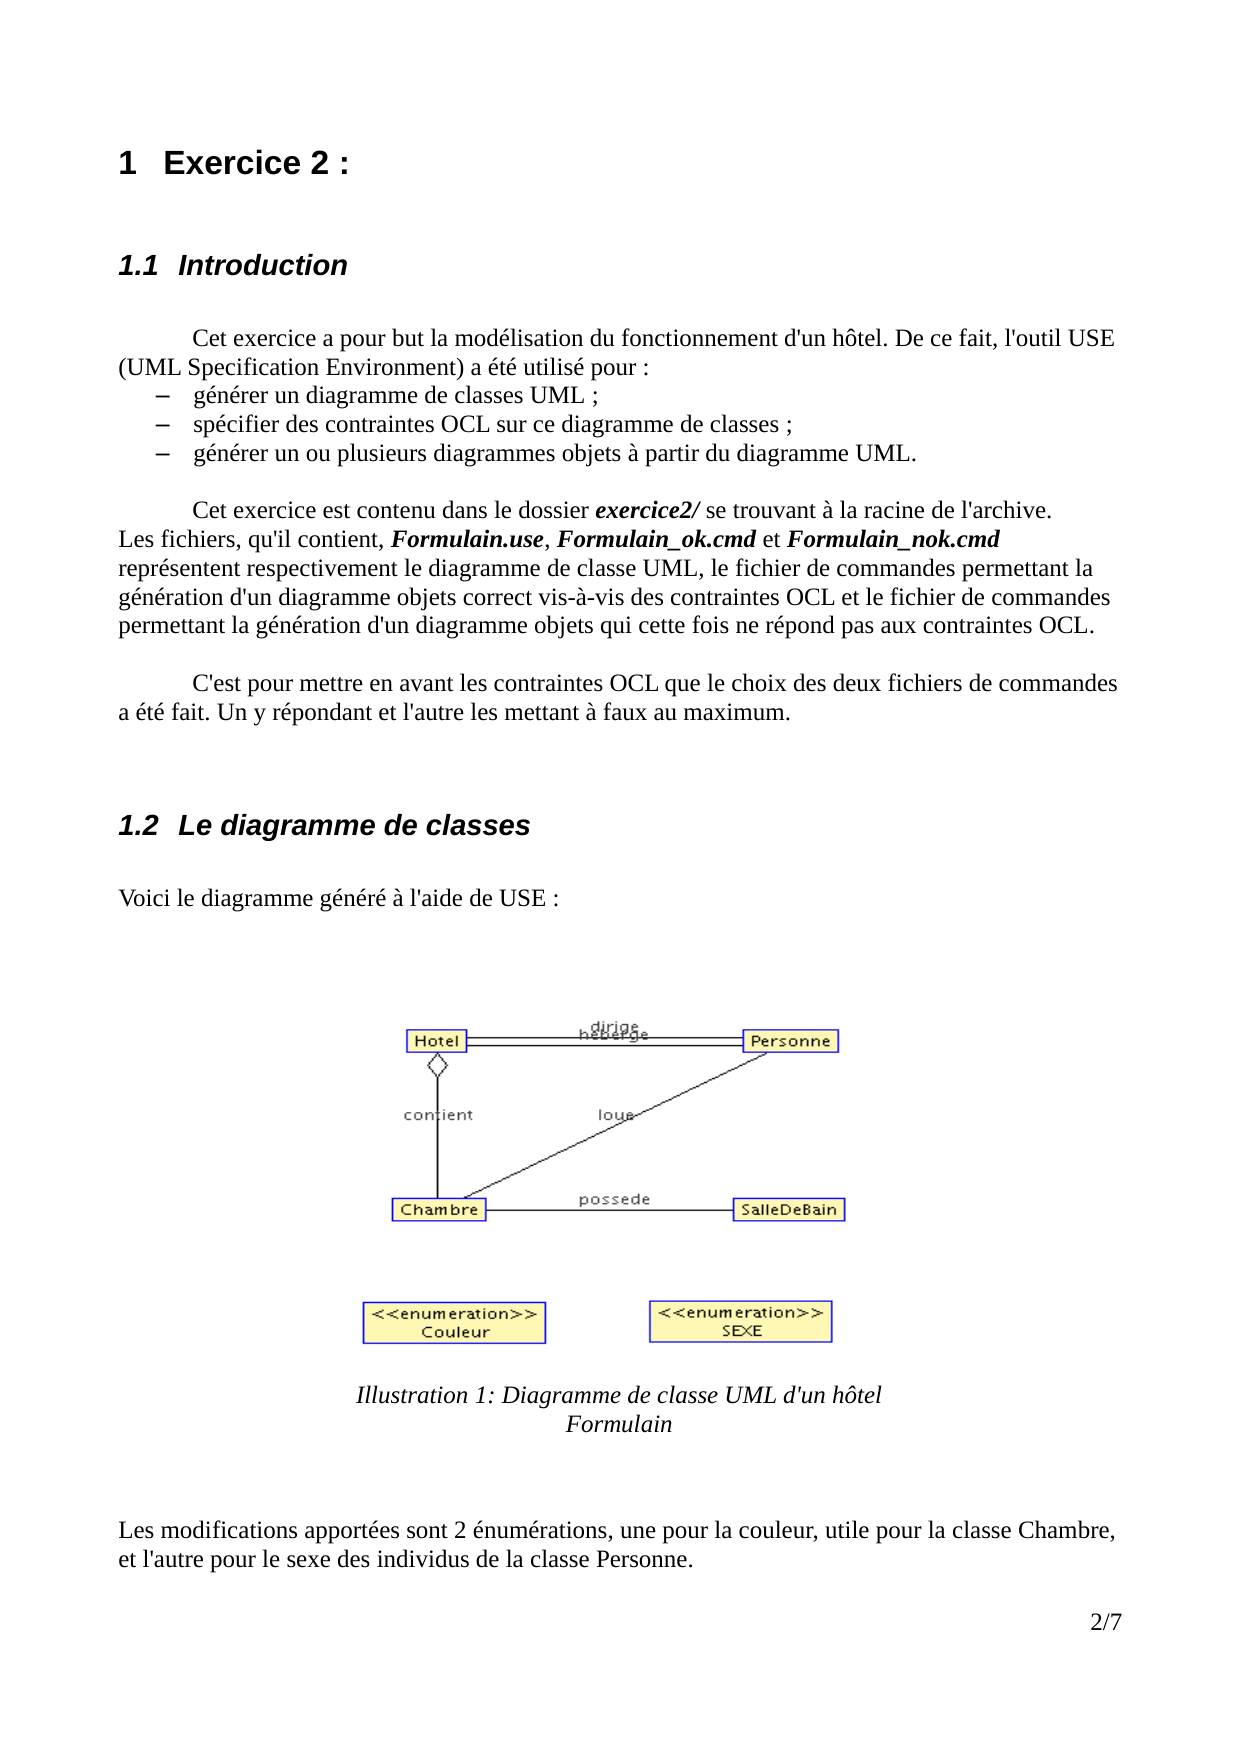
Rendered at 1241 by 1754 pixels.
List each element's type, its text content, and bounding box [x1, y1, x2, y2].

text Les modifications apportées sont 2 énumérations, une pour la couleur, utile pour la classe Chambre, et l'autre pour le sexe des individus de la classe Personne. [118, 1515, 1122, 1573]
text Illustration 1: Diagramme de classe UML d'un hôtel Formulain [318, 1381, 922, 1438]
text Cet exercice est contenu dans le dossier exercice2/ se trouvant à la racine de l'archive. [118, 495, 1122, 524]
text Voici le diagramme généré à l'aide de USE : [118, 883, 1122, 911]
list générer un diagramme de classes UML ; [156, 380, 1122, 409]
list spécifier des contraintes OCL sur ce diagramme de classes ; [156, 409, 1122, 438]
text Cet exercice a pour but la modélisation du fonctionnement d'un hôtel. De ce fait, l'outil USE (UML Specification Environment) a été utilisé pour : [118, 323, 1122, 380]
text C'est pour mettre en avant les contraintes OCL que le choix des deux fichiers de commandes a été fait. Un y répondant et l'autre les mettant à faux au maximum. [118, 668, 1122, 725]
list générer un ou plusieurs diagrammes objets à partir du diagramme UML. [156, 438, 1122, 467]
subtitle Le diagramme de classes [118, 808, 1122, 841]
subtitle Exercice 2 : [118, 143, 1122, 182]
picture [318, 974, 923, 1381]
subtitle Introduction [118, 248, 1122, 282]
text Les fichiers, qu'il contient, Formulain.use, Formulain_ok.cmd et Formulain_nok.cmd représentent respectivement le diagramme de classe UML, le fichier de commandes permettant la génération d'un diagramme objets correct vis-à-vis des contraintes OCL et le fichier de commandes permettant la génération d'un diagramme objets qui cette fois ne répond pas aux contraintes OCL. [118, 524, 1122, 639]
